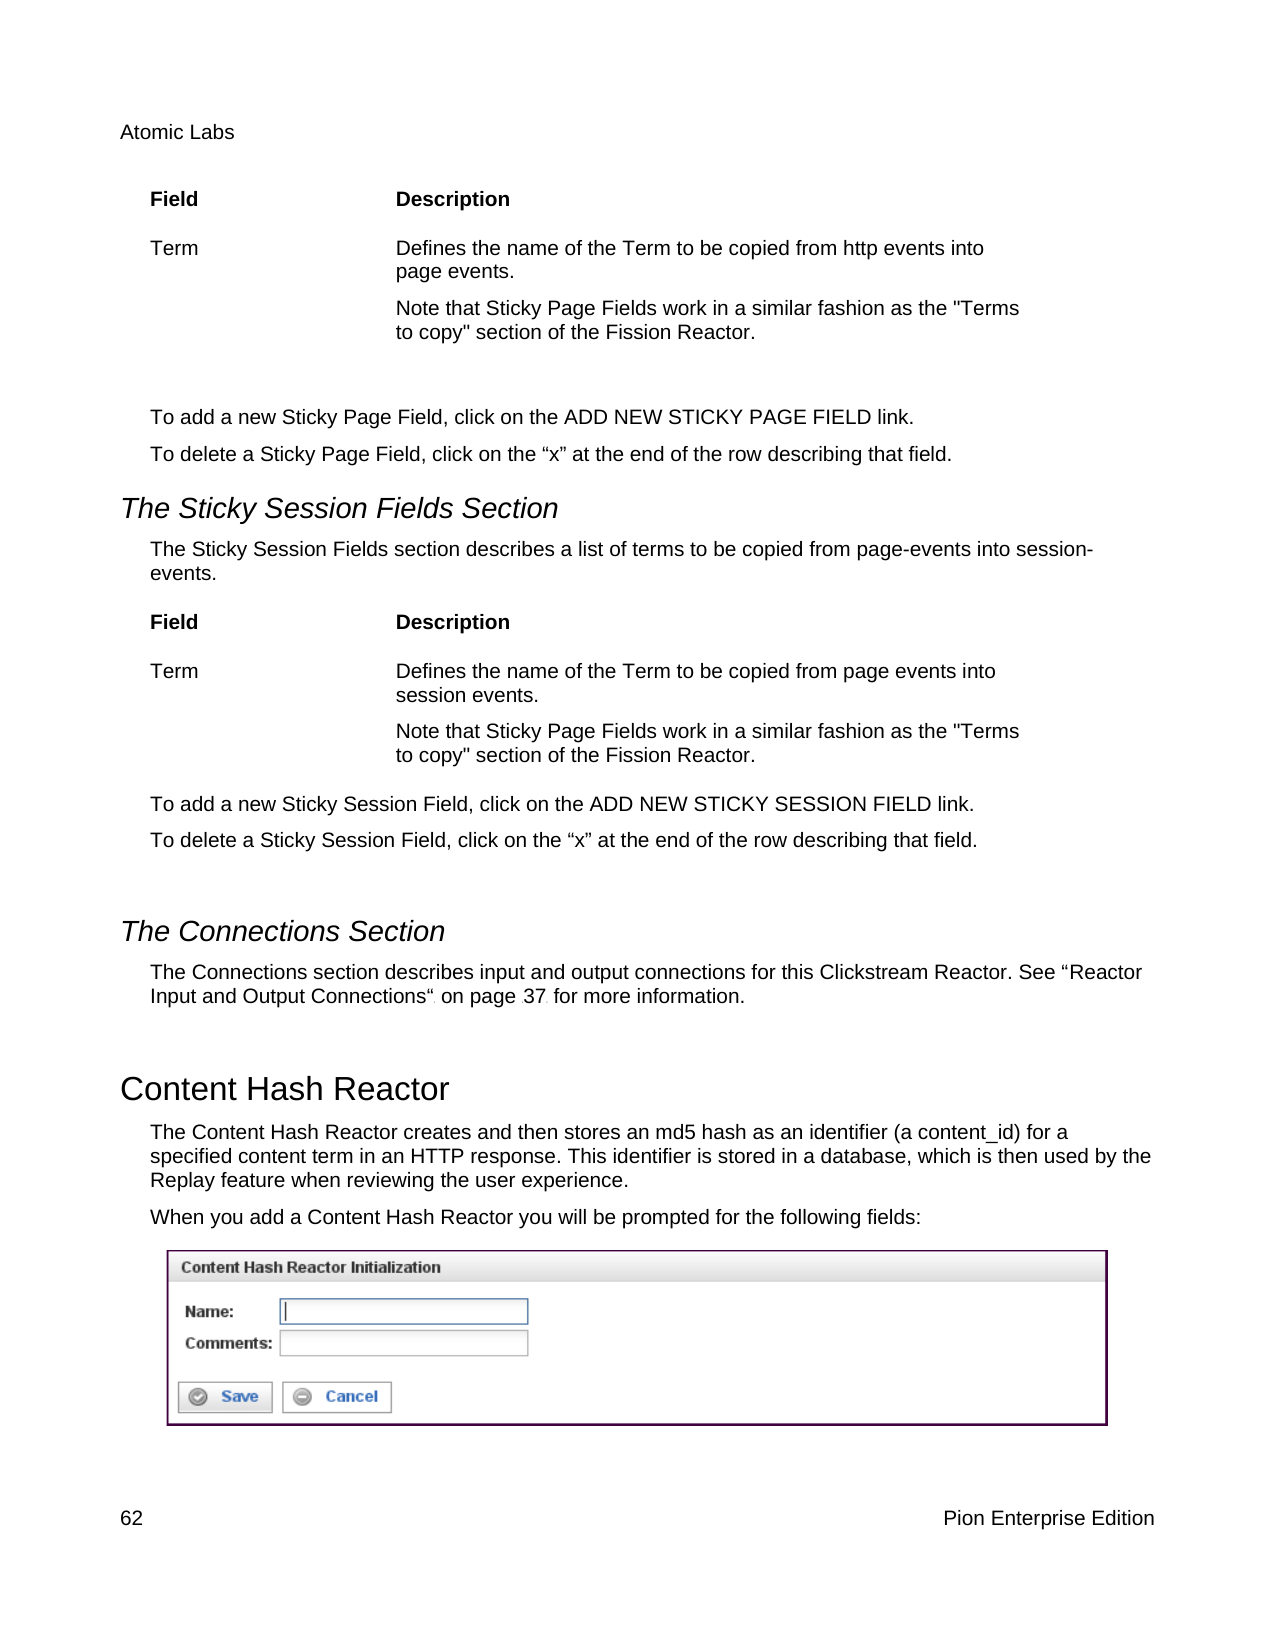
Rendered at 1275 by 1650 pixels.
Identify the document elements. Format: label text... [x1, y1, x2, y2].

table_cell Defines the name of the Term to be copied from page events into session events. Note that Sticky Page Fields work in a similar fashion as the "Terms to copy" section of the Fission Reactor. [354, 646, 1031, 779]
text The Sticky Session Fields section describes a list of terms to be copied from page-events into session-events. [150, 537, 1155, 584]
table_header Field [109, 174, 354, 223]
picture [166, 1250, 1108, 1426]
text To delete a Sticky Page Field, click on the “x” at the end of the row describing that field. [150, 442, 1155, 466]
text When you add a Content Hash Reactor you will be prompted for the following fields: [150, 1204, 1155, 1228]
text To add a new Sticky Page Field, click on the ADD NEW STICKY PAGE FIELD link. [150, 405, 1155, 429]
subtitle The Connections Section [120, 914, 1155, 947]
text To add a new Sticky Session Field, click on the ADD NEW STICKY SESSION FIELD link. [150, 792, 1155, 816]
table_cell Term [109, 223, 354, 356]
table_header Field [109, 597, 354, 646]
subtitle Content Hash Reactor [120, 1069, 1155, 1108]
text To delete a Sticky Session Field, click on the “x” at the end of the row describing that field. [150, 828, 1155, 852]
text The Content Hash Reactor creates and then stores an md5 hash as an identifier (a content_id) for a specified content term in an HTTP response. This identifier is stored in a database, which is then used by the Replay feature when reviewing the user experience. [150, 1120, 1155, 1192]
table_header Description [354, 174, 1031, 223]
table_cell Defines the name of the Term to be copied from http events into page events. Note that Sticky Page Fields work in a similar fashion as the "Terms to copy" section of the Fission Reactor. [354, 223, 1031, 356]
text The Connections section describes input and output connections for this Clickstream Reactor. See “Reactor Input and Output Connections“X on page X37X for more information. [150, 960, 1155, 1008]
table_header Description [354, 597, 1031, 646]
table_cell Term [109, 646, 354, 779]
subtitle The Sticky Session Fields Section [120, 491, 1155, 524]
